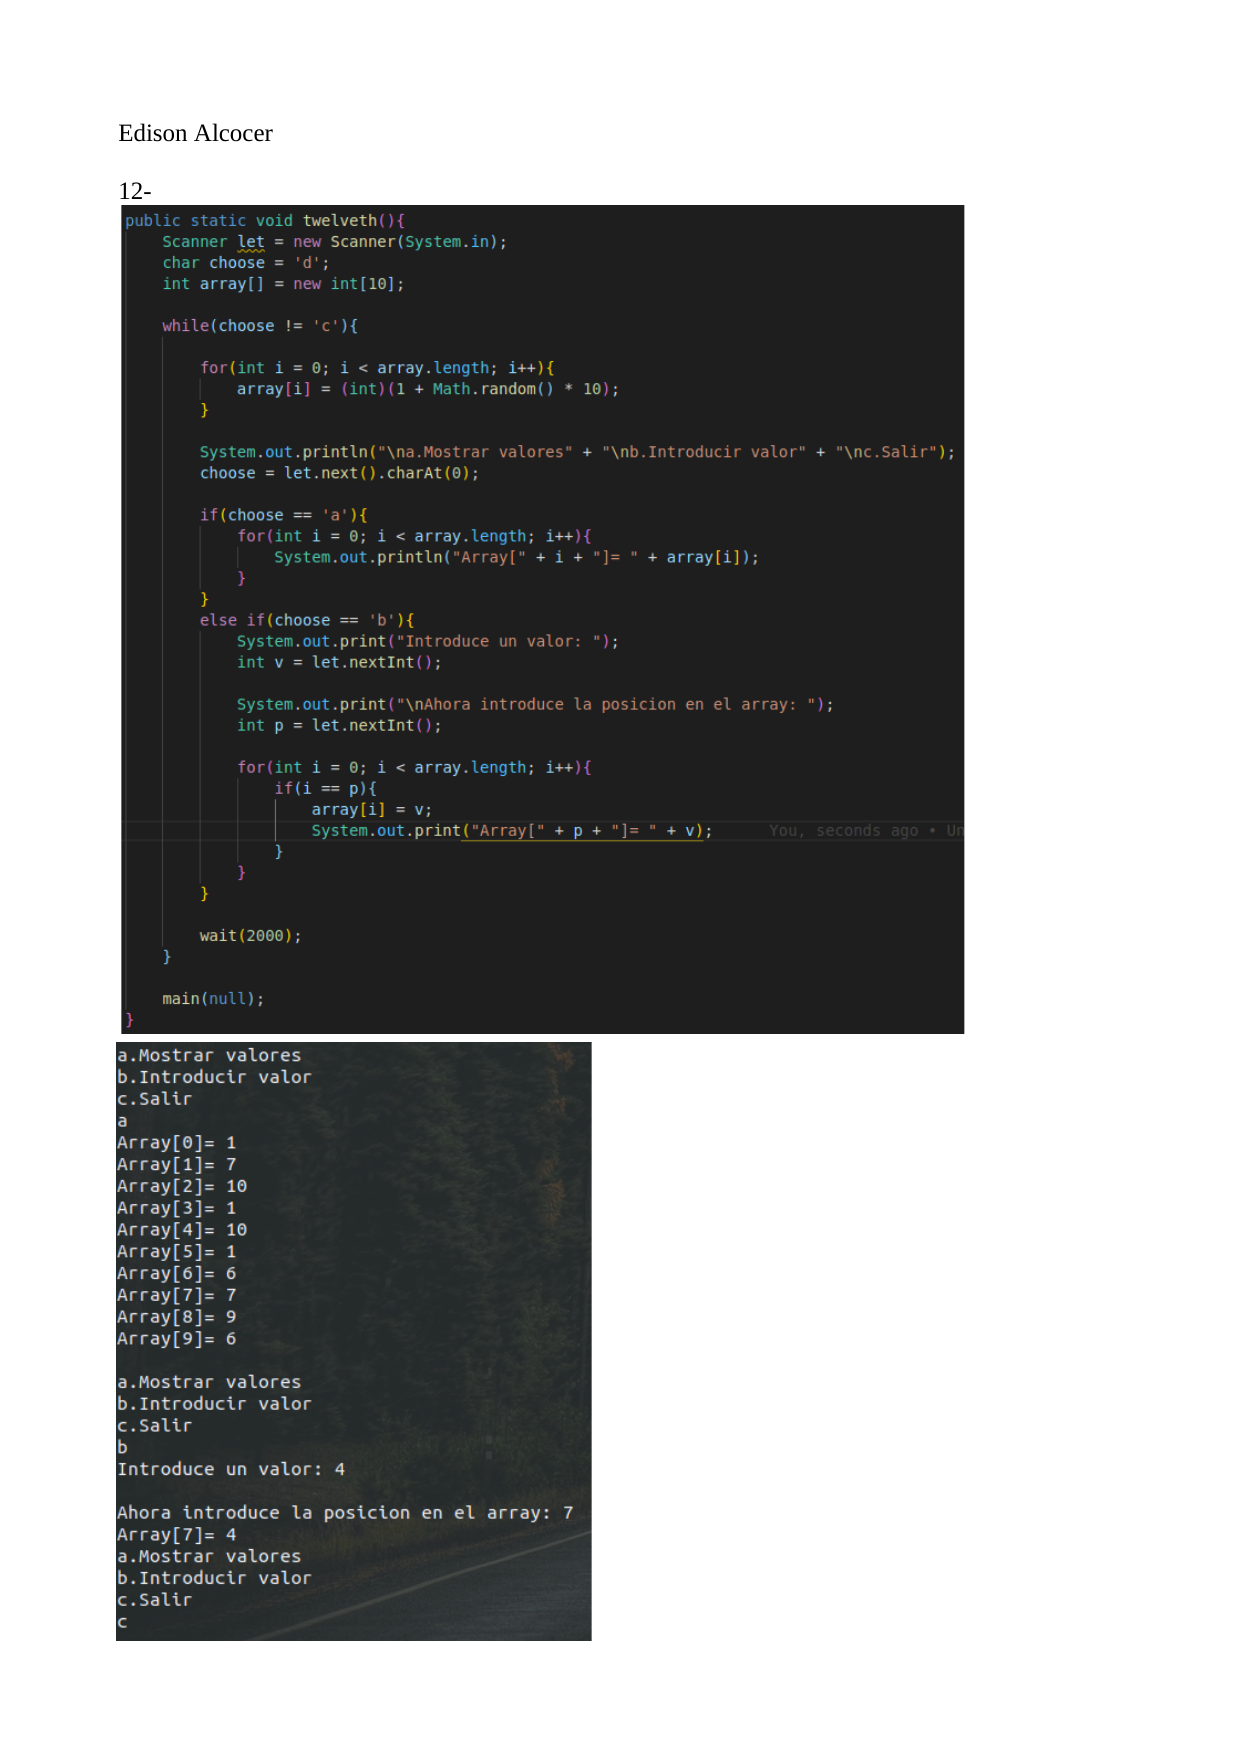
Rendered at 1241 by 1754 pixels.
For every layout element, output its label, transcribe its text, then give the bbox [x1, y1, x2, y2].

text 12- [118, 176, 1122, 205]
picture [121, 205, 965, 1034]
picture [116, 1042, 592, 1641]
